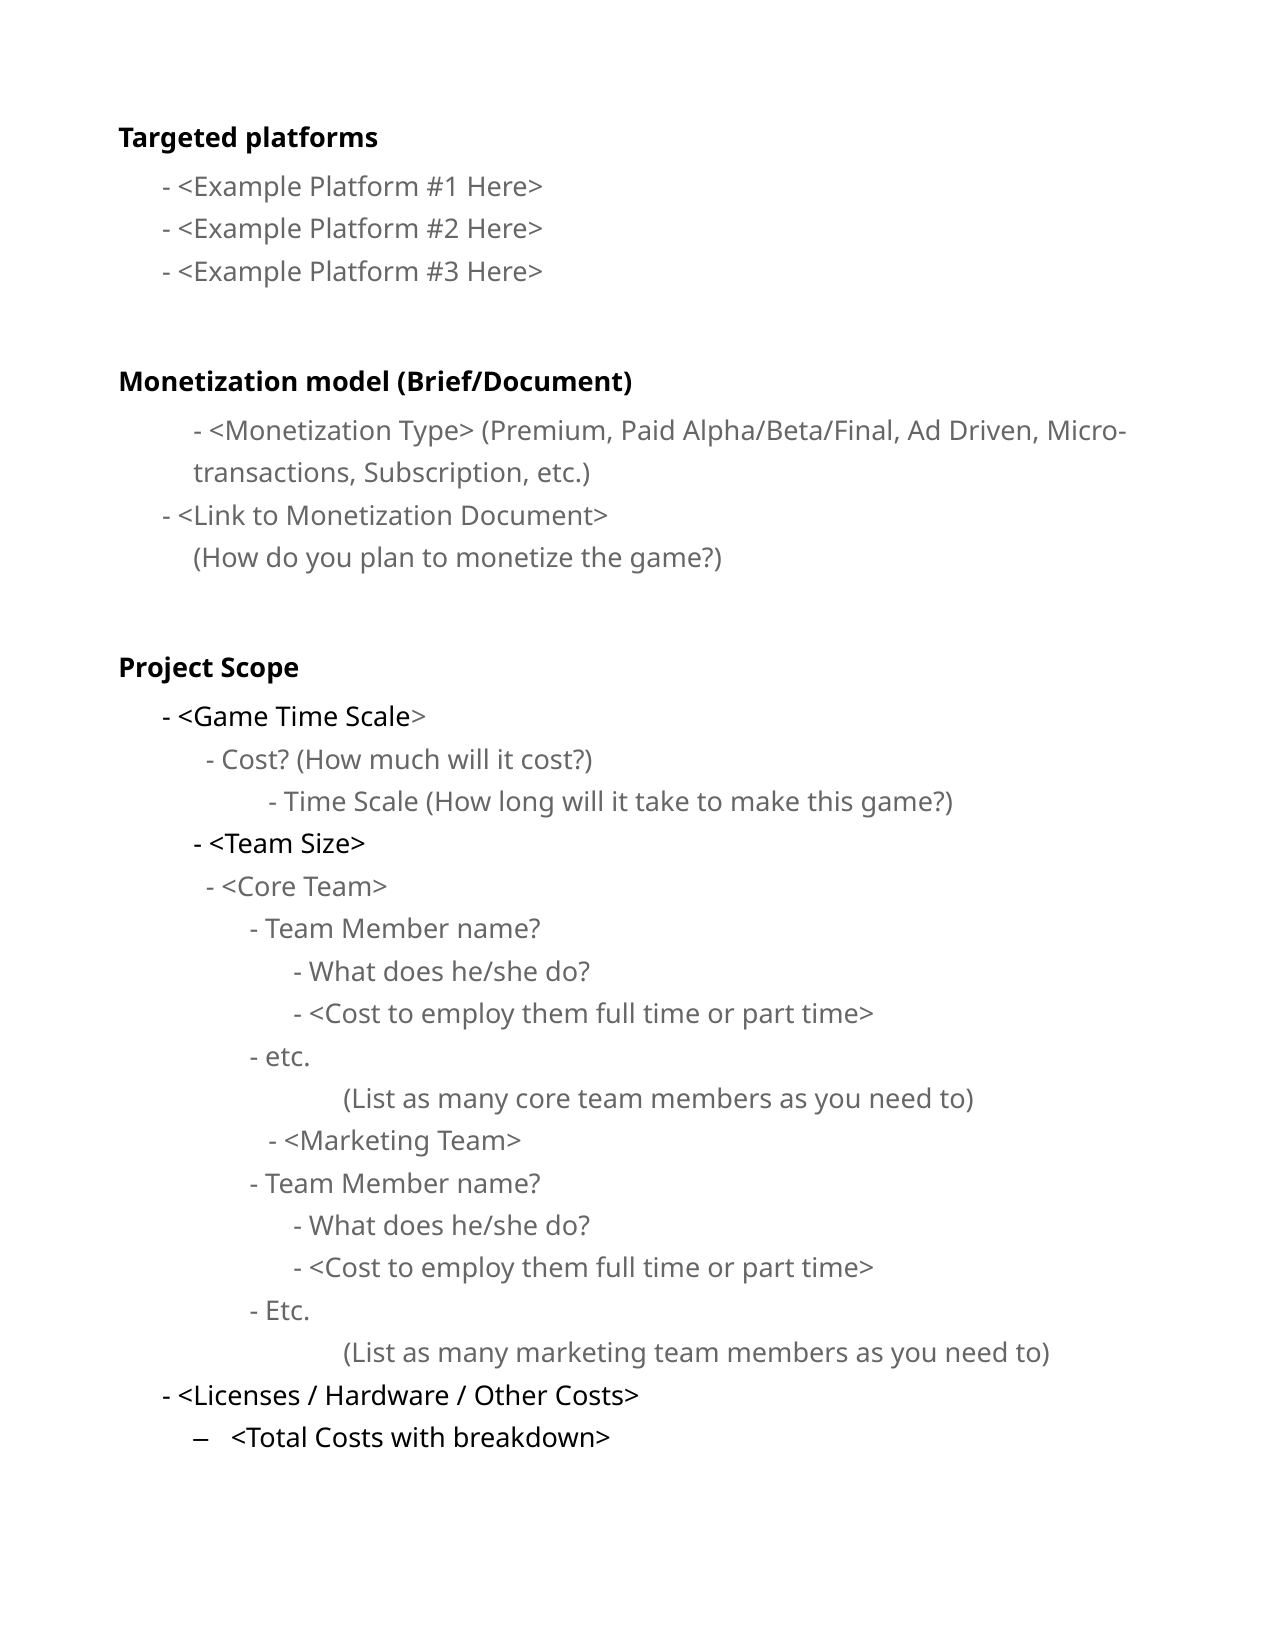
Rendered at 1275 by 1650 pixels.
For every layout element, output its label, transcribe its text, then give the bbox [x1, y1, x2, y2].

list <Total Costs with breakdown> [193, 1418, 1157, 1455]
text - <Cost to employ them full time or part time> [118, 994, 1157, 1031]
text (List as many core team members as you need to) [343, 1079, 1157, 1116]
text - <Team Size> [118, 825, 1157, 862]
subtitle Targeted platforms [118, 118, 1157, 155]
text - Team Member name? [118, 910, 1157, 947]
text - <Core Team> [118, 867, 1157, 904]
text - Etc. [118, 1291, 1157, 1328]
text - <Monetization Type> (Premium, Paid Alpha/Beta/Final, Ad Driven, Micro-transactions, Subscription, etc.) [193, 411, 1157, 491]
text - <Example Platform #2 Here> [118, 210, 1157, 247]
text - <Game Time Scale> [118, 698, 1157, 735]
text (How do you plan to monetize the game?) [118, 539, 1157, 576]
text - Time Scale (How long will it take to make this game?) [193, 783, 1157, 819]
text - <Example Platform #3 Here> [118, 252, 1157, 289]
text - What does he/she do? [118, 952, 1157, 989]
text - What does he/she do? [118, 1207, 1157, 1243]
text - <Link to Monetization Document> [118, 496, 1157, 533]
text - <Marketing Team> [193, 1122, 1157, 1159]
text - <Cost to employ them full time or part time> [118, 1249, 1157, 1286]
subtitle Project Scope [118, 648, 1157, 685]
text - etc. [118, 1037, 1157, 1074]
text - Team Member name? [118, 1164, 1157, 1201]
text - <Example Platform #1 Here> [118, 167, 1157, 204]
text - Cost? (How much will it cost?) [118, 740, 1157, 777]
subtitle Monetization model (Brief/Document) [118, 362, 1157, 399]
text (List as many marketing team members as you need to) [343, 1334, 1157, 1371]
text - <Licenses / Hardware / Other Costs> [118, 1376, 1157, 1413]
